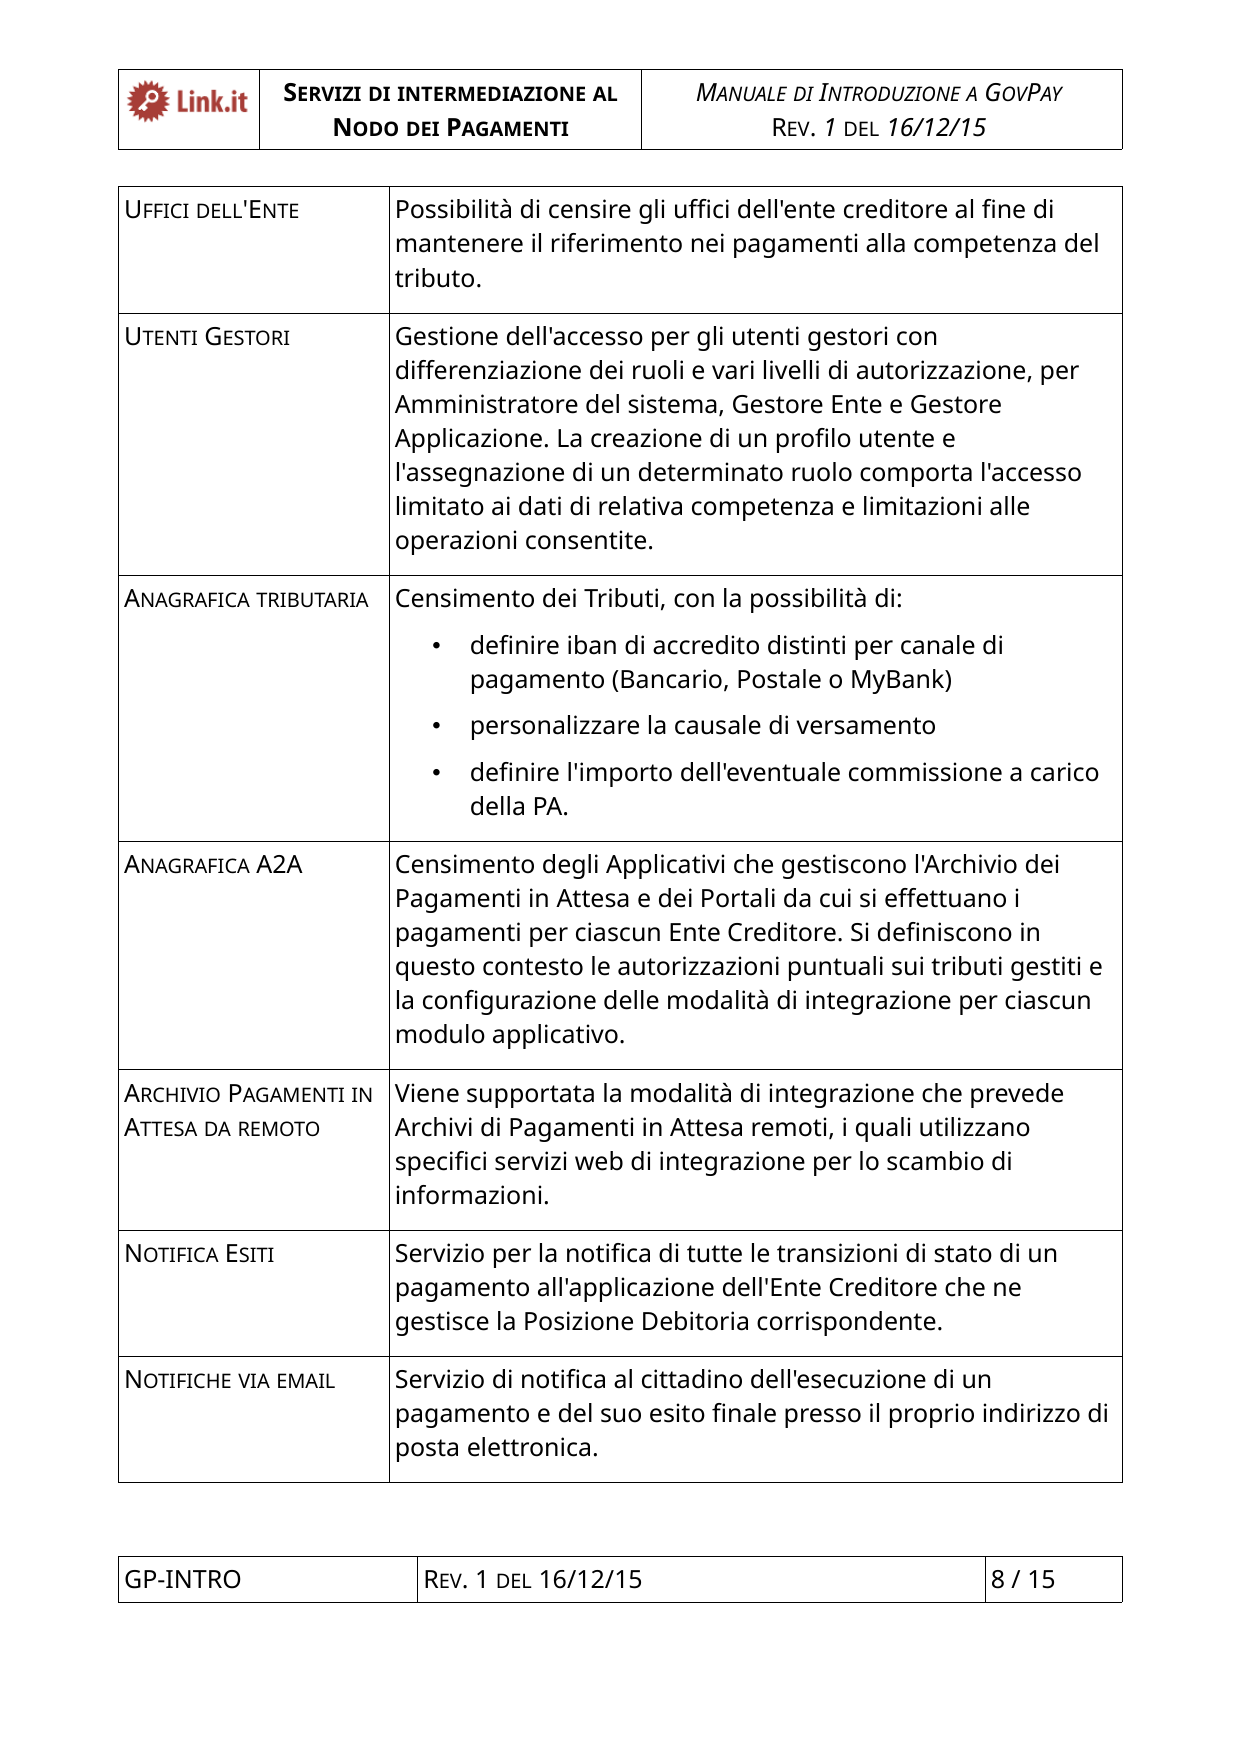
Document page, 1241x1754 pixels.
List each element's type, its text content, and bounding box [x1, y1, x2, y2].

table_cell Archivio Pagamenti in Attesa da remoto [119, 1070, 389, 1230]
table_cell Censimento dei Tributi, con la possibilità di: definire iban di accredito distinti per canale di pagamento (Bancario, Postale o MyBank) personalizzare la causale di versamento definire l'importo dell'eventuale commissione a carico della PA. [390, 576, 1122, 841]
table_cell Censimento degli Applicativi che gestiscono l'Archivio dei Pagamenti in Attesa e dei Portali da cui si effettuano i pagamenti per ciascun Ente Creditore. Si definiscono in questo contesto le autorizzazioni puntuali sui tributi gestiti e la configurazione delle modalità di integrazione per ciascun modulo applicativo. [390, 842, 1122, 1069]
table_cell Uffici dell'Ente [119, 187, 389, 312]
table_cell Anagrafica tributaria [119, 576, 389, 841]
table_cell Servizio per la notifica di tutte le transizioni di stato di un pagamento all'applicazione dell'Ente Creditore che ne gestisce la Posizione Debitoria corrispondente. [390, 1231, 1122, 1356]
table_cell Viene supportata la modalità di integrazione che prevede Archivi di Pagamenti in Attesa remoti, i quali utilizzano specifici servizi web di integrazione per lo scambio di informazioni. [390, 1070, 1122, 1230]
table_cell Utenti Gestori [119, 314, 389, 575]
table_cell Notifiche via email [119, 1357, 389, 1482]
table_cell Possibilità di censire gli uffici dell'ente creditore al fine di mantenere il riferimento nei pagamenti alla competenza del tributo. [390, 187, 1122, 312]
table_cell Gestione dell'accesso per gli utenti gestori con differenziazione dei ruoli e vari livelli di autorizzazione, per Amministratore del sistema, Gestore Ente e Gestore Applicazione. La creazione di un profilo utente e l'assegnazione di un determinato ruolo comporta l'accesso limitato ai dati di relativa competenza e limitazioni alle operazioni consentite. [390, 314, 1122, 575]
table_cell Anagrafica A2A [119, 842, 389, 1069]
picture [123, 75, 254, 128]
table_cell Servizio di notifica al cittadino dell'esecuzione di un pagamento e del suo esito finale presso il proprio indirizzo di posta elettronica. [390, 1357, 1122, 1482]
table_cell Notifica Esiti [119, 1231, 389, 1356]
